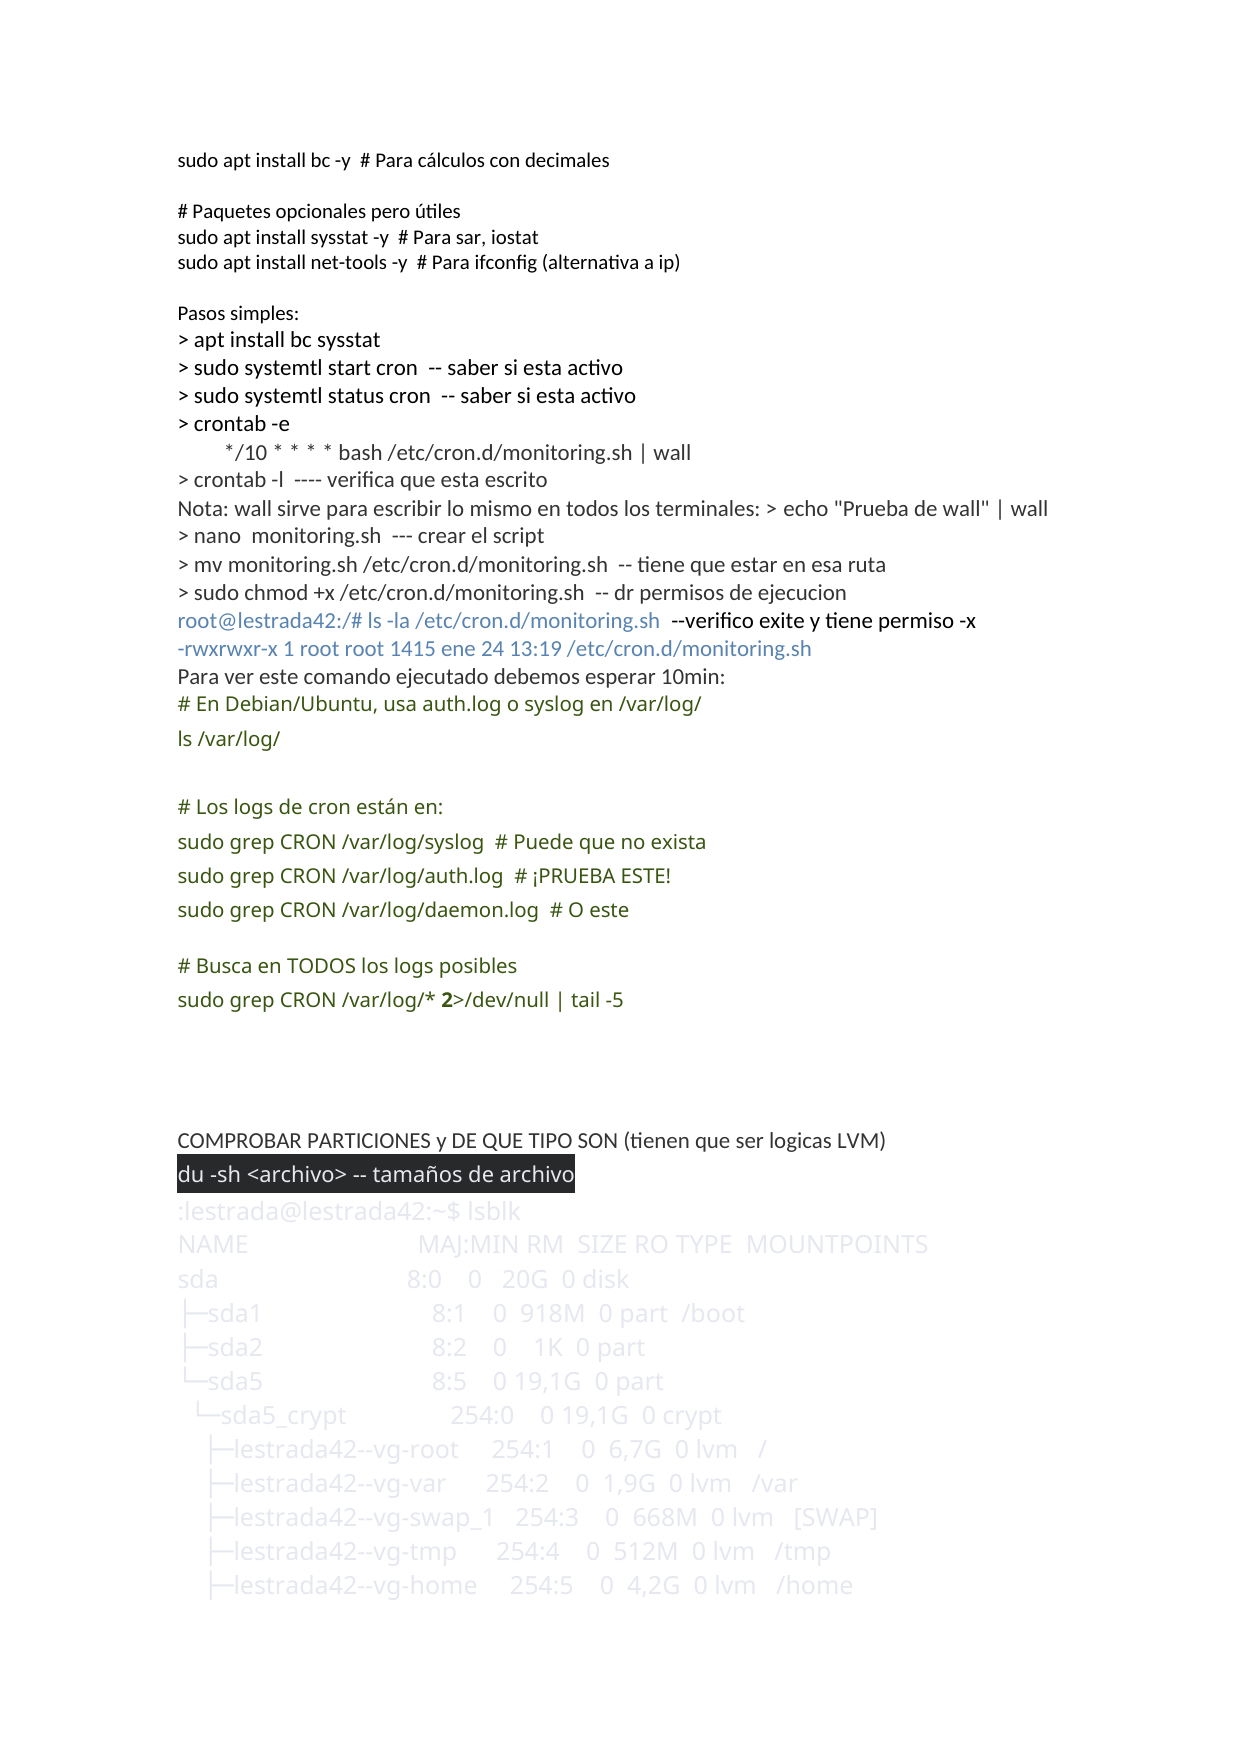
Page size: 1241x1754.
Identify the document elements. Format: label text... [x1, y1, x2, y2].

text Nota: wall sirve para escribir lo mismo en todos los terminales: > echo "Prueba de wall" | wall [177, 494, 1063, 522]
text > sudo chmod +x /etc/cron.d/monitoring.sh -- dr permisos de ejecucion [177, 578, 1063, 606]
text sudo grep CRON /var/log/syslog # Puede que no exista [177, 821, 1063, 855]
text # Paquetes opcionales pero útiles [177, 198, 1063, 224]
text ls /var/log/ [177, 717, 1063, 752]
text -rwxrwxr-x 1 root root 1415 ene 24 13:19 /etc/cron.d/monitoring.sh [177, 634, 1063, 662]
text ├─lestrada42--vg-root 254:1 0 6,7G 0 lvm / [177, 1432, 1063, 1466]
text sudo grep CRON /var/log/auth.log # ¡PRUEBA ESTE! [177, 855, 1063, 889]
text sudo apt install sysstat -y # Para sar, iostat [177, 224, 1063, 249]
text ├─lestrada42--vg-var 254:2 0 1,9G 0 lvm /var [177, 1466, 1063, 1500]
text sudo apt install net-tools -y # Para ifconfig (alternativa a ip) [177, 249, 1063, 275]
text # Busca en TODOS los logs posibles [177, 952, 1063, 979]
text ├─lestrada42--vg-swap_1 254:3 0 668M 0 lvm [SWAP] [177, 1500, 1063, 1534]
text ├─sda2 8:2 0 1K 0 part [177, 1329, 1063, 1363]
text > sudo systemtl start cron -- saber si esta activo [177, 353, 1063, 382]
text > apt install bc sysstat [177, 326, 1063, 353]
text COMPROBAR PARTICIONES y DE QUE TIPO SON (tienen que ser logicas LVM) [177, 1126, 1063, 1154]
text └─sda5_crypt 254:0 0 19,1G 0 crypt [177, 1397, 1063, 1432]
text > mv monitoring.sh /etc/cron.d/monitoring.sh -- tiene que estar en esa ruta [177, 550, 1063, 578]
text sudo grep CRON /var/log/* 2>/dev/null | tail -5 [177, 979, 1063, 1014]
text ├─sda1 8:1 0 918M 0 part /boot [177, 1295, 1063, 1329]
text > crontab -l ---- verifica que esta escrito [177, 466, 1063, 494]
text :lestrada@lestrada42:~$ lsblk [177, 1193, 1063, 1227]
text du -sh <archivo> -- tamaños de archivo [177, 1154, 1063, 1193]
text > nano monitoring.sh --- crear el script [177, 522, 1063, 550]
text sudo apt install bc -y # Para cálculos con decimales [177, 148, 1063, 173]
text > sudo systemtl status cron -- saber si esta activo [177, 382, 1063, 409]
text NAME MAJ:MIN RM SIZE RO TYPE MOUNTPOINTS [177, 1227, 1063, 1261]
text sudo grep CRON /var/log/daemon.log # O este [177, 889, 1063, 924]
text └─sda5 8:5 0 19,1G 0 part [177, 1363, 1063, 1397]
text # Los logs de cron están en: [177, 786, 1063, 821]
text # En Debian/Ubuntu, usa auth.log o syslog en /var/log/ [177, 690, 1063, 717]
text root@lestrada42:/# ls -la /etc/cron.d/monitoring.sh --verifico exite y tiene permiso -x [177, 606, 1063, 634]
text */10 * * * * bash /etc/cron.d/monitoring.sh | wall [177, 438, 1063, 466]
text Pasos simples: [177, 300, 1063, 326]
text Para ver este comando ejecutado debemos esperar 10min: [177, 662, 1063, 690]
text > crontab -e [177, 409, 1063, 438]
text sda 8:0 0 20G 0 disk [177, 1261, 1063, 1295]
text ├─lestrada42--vg-home 254:5 0 4,2G 0 lvm /home [177, 1568, 1063, 1602]
text ├─lestrada42--vg-tmp 254:4 0 512M 0 lvm /tmp [177, 1534, 1063, 1568]
